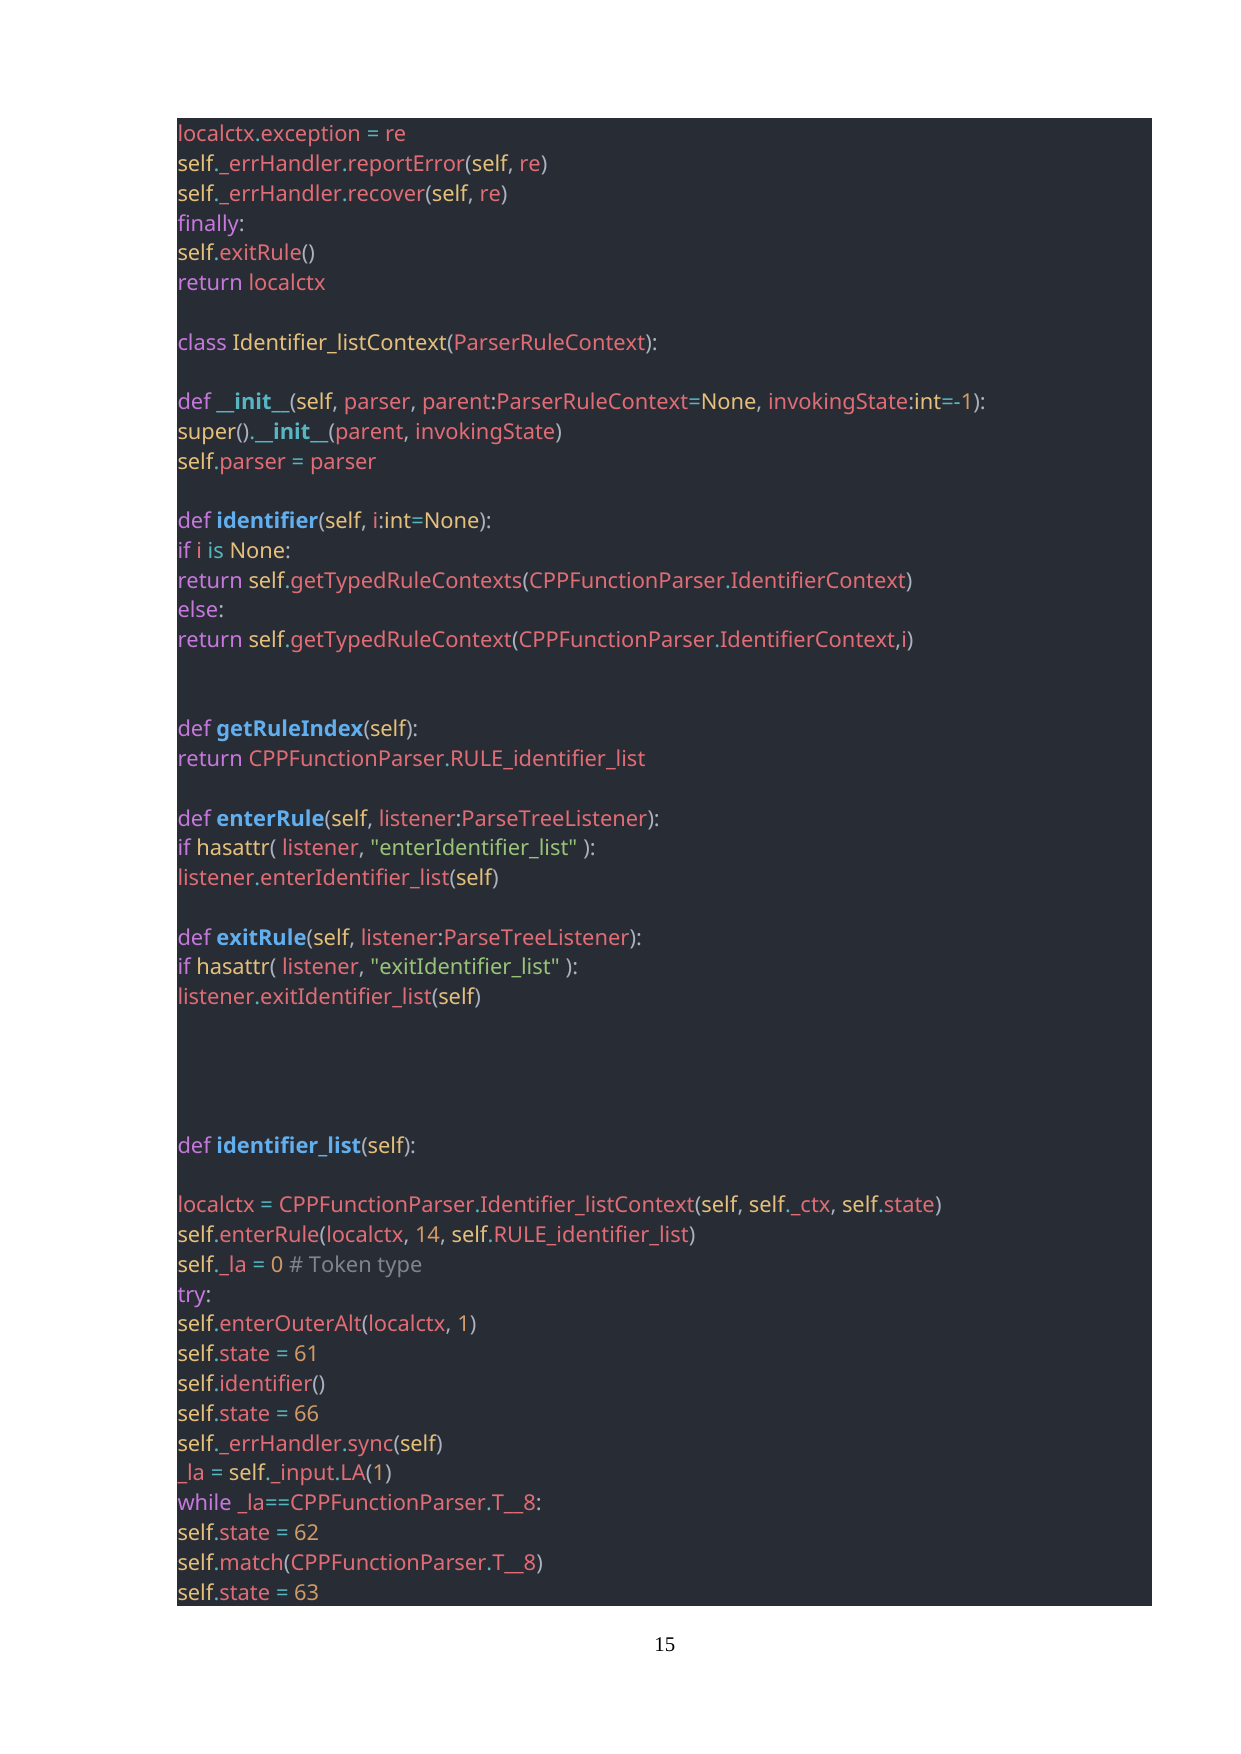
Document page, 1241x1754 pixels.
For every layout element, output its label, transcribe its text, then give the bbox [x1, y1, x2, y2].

text super().__init__(parent, invokingState) [177, 416, 1152, 446]
text return self.getTypedRuleContexts(CPPFunctionParser.IdentifierContext) [177, 565, 1152, 594]
text _la = self._input.LA(1) [177, 1457, 1152, 1487]
text while _la==CPPFunctionParser.T__8: [177, 1487, 1152, 1517]
text self.state = 66 [177, 1398, 1152, 1428]
text class Identifier_listContext(ParserRuleContext): [177, 327, 1152, 356]
text listener.exitIdentifier_list(self) [177, 981, 1152, 1011]
text def exitRule(self, listener:ParseTreeListener): [177, 922, 1152, 951]
text def enterRule(self, listener:ParseTreeListener): [177, 802, 1152, 832]
text if hasattr( listener, "exitIdentifier_list" ): [177, 951, 1152, 981]
text self.parser = parser [177, 446, 1152, 475]
text return CPPFunctionParser.RULE_identifier_list [177, 743, 1152, 773]
text self.identifier() [177, 1368, 1152, 1398]
text if i is None: [177, 535, 1152, 565]
text self.state = 63 [177, 1577, 1152, 1606]
text self.enterRule(localctx, 14, self.RULE_identifier_list) [177, 1219, 1152, 1249]
text def identifier_list(self): [177, 1130, 1152, 1159]
text self.match(CPPFunctionParser.T__8) [177, 1547, 1152, 1577]
text self.enterOuterAlt(localctx, 1) [177, 1308, 1152, 1338]
text localctx = CPPFunctionParser.Identifier_listContext(self, self._ctx, self.state) [177, 1189, 1152, 1219]
text localctx.exception = re [177, 118, 1152, 148]
text self.state = 62 [177, 1517, 1152, 1547]
text def getRuleIndex(self): [177, 713, 1152, 743]
text listener.enterIdentifier_list(self) [177, 862, 1152, 892]
text def __init__(self, parser, parent:ParserRuleContext=None, invokingState:int=-1): [177, 386, 1152, 416]
text else: [177, 594, 1152, 624]
text self.exitRule() [177, 237, 1152, 267]
text finally: [177, 207, 1152, 237]
text if hasattr( listener, "enterIdentifier_list" ): [177, 832, 1152, 862]
text self.state = 61 [177, 1338, 1152, 1368]
text return localctx [177, 267, 1152, 297]
text self._errHandler.sync(self) [177, 1428, 1152, 1457]
text def identifier(self, i:int=None): [177, 505, 1152, 535]
text try: [177, 1279, 1152, 1308]
text self._errHandler.recover(self, re) [177, 178, 1152, 207]
text self._la = 0 # Token type [177, 1249, 1152, 1279]
text return self.getTypedRuleContext(CPPFunctionParser.IdentifierContext,i) [177, 624, 1152, 654]
text self._errHandler.reportError(self, re) [177, 148, 1152, 178]
